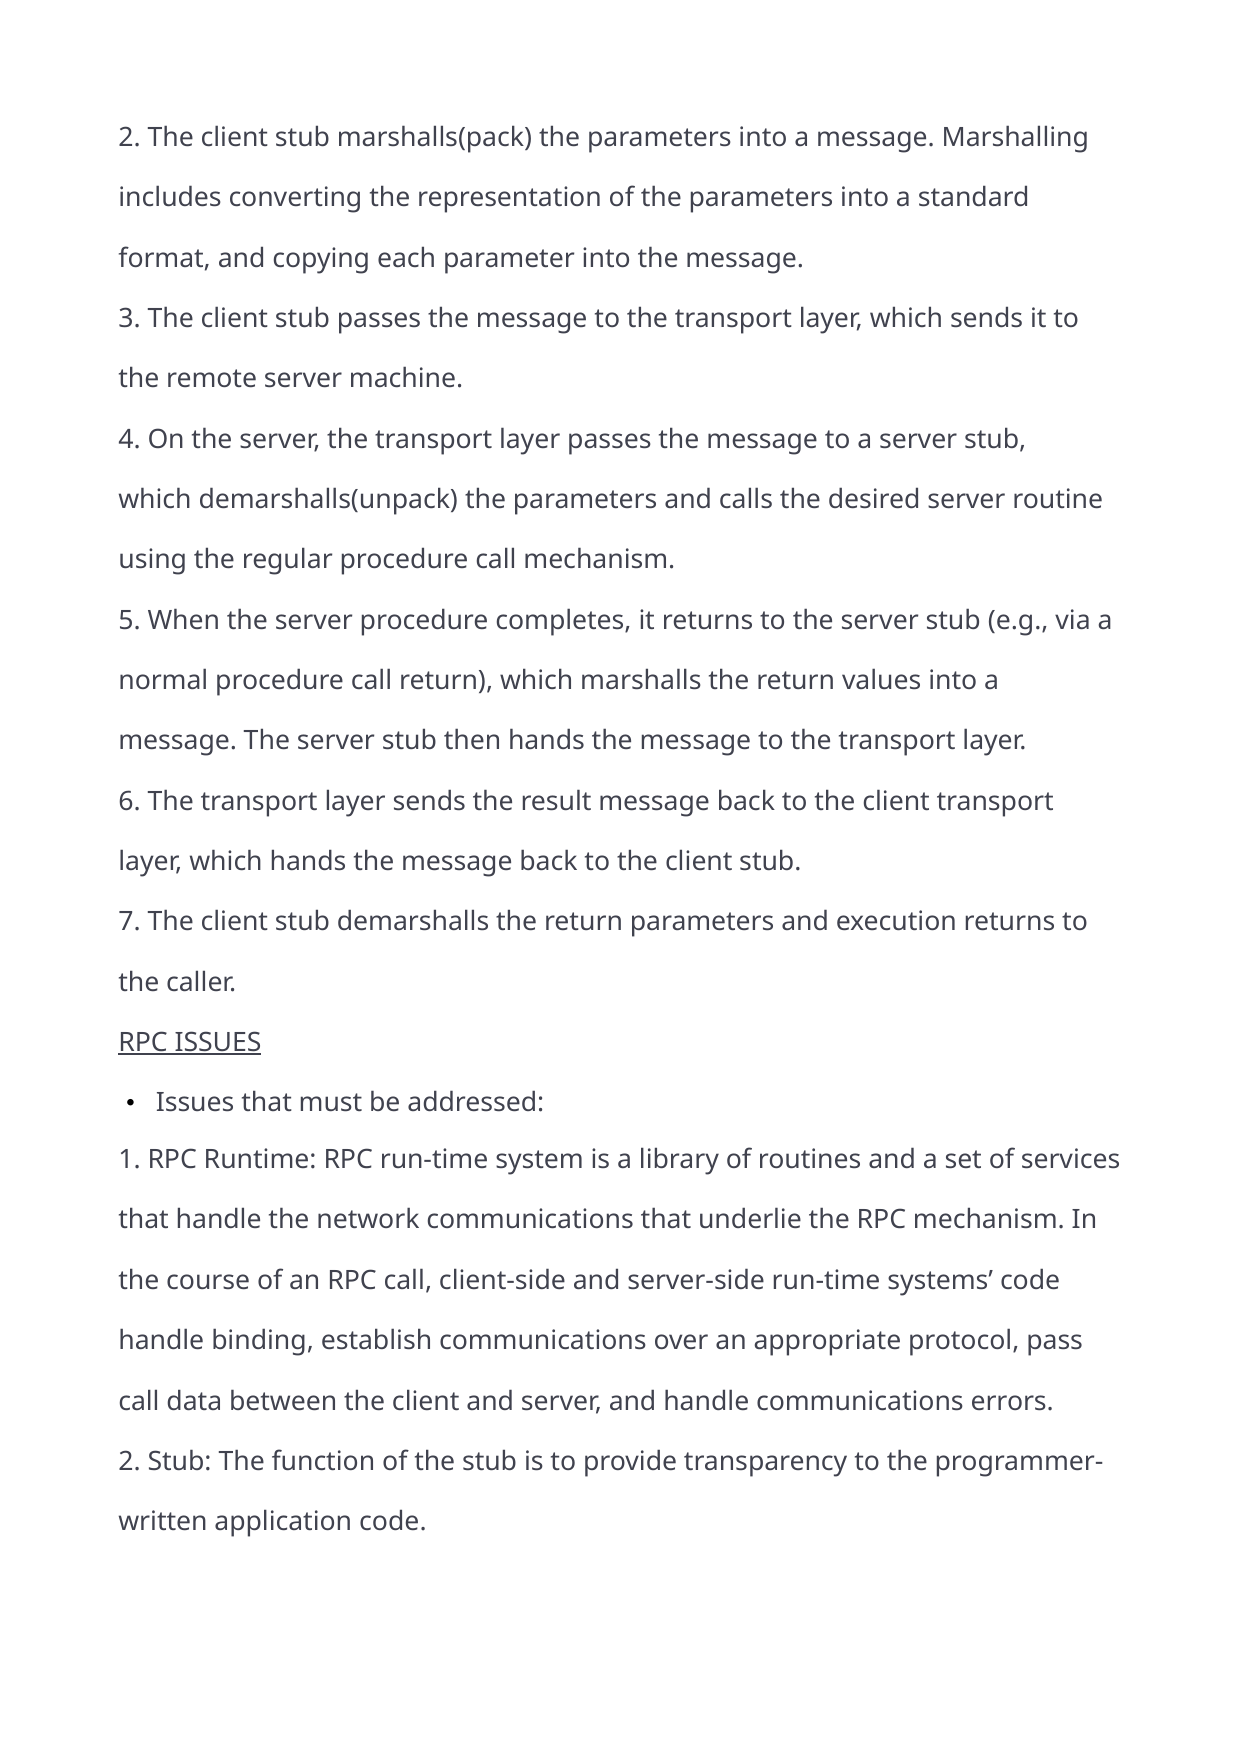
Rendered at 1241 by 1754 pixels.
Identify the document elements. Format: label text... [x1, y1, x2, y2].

list Issues that must be addressed: [156, 1083, 1122, 1119]
text 2. The client stub marshalls(pack) the parameters into a message. Marshalling includes converting the representation of the parameters into a standard format, and copying each parameter into the message. [118, 118, 1122, 275]
text 1. RPC Runtime: RPC run-time system is a library of routines and a set of services that handle the network communications that underlie the RPC mechanism. In the course of an RPC call, client-side and server-side run-time systems’ code handle binding, establish communications over an appropriate protocol, pass call data between the client and server, and handle communications errors. [118, 1140, 1122, 1418]
text 4. On the server, the transport layer passes the message to a server stub, which demarshalls(unpack) the parameters and calls the desired server routine using the regular procedure call mechanism. [118, 420, 1122, 576]
text 7. The client stub demarshalls the return parameters and execution returns to the caller. [118, 902, 1122, 999]
text 2. Stub: The function of the stub is to provide transparency to the programmer-written application code. [118, 1442, 1122, 1538]
text RPC ISSUES [118, 1023, 1122, 1059]
text 6. The transport layer sends the result message back to the client transport layer, which hands the message back to the client stub. [118, 782, 1122, 878]
text 5. When the server procedure completes, it returns to the server stub (e.g., via a normal procedure call return), which marshalls the return values into a message. The server stub then hands the message to the transport layer. [118, 601, 1122, 757]
text 3. The client stub passes the message to the transport layer, which sends it to the remote server machine. [118, 299, 1122, 396]
